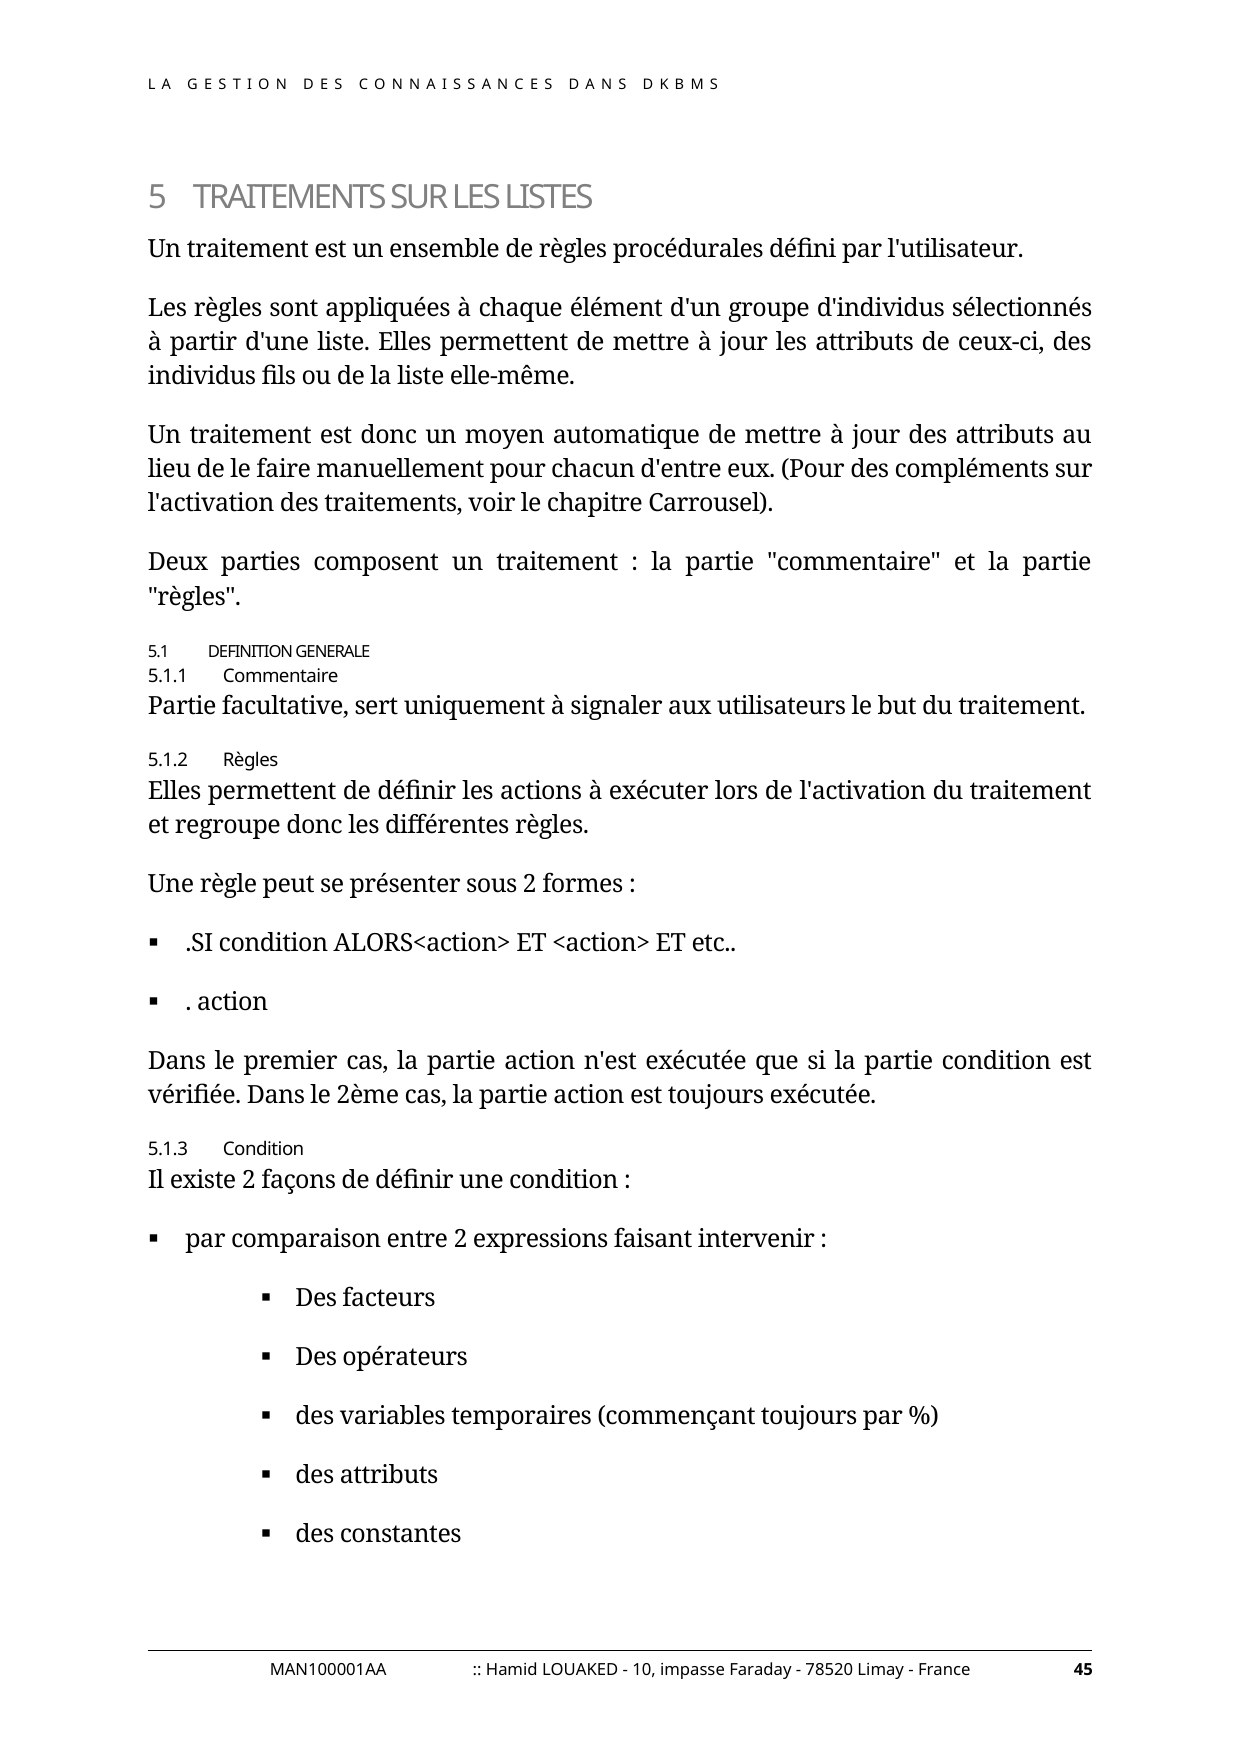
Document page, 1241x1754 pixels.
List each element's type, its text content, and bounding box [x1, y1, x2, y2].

list . action [148, 983, 1092, 1018]
list par comparaison entre 2 expressions faisant intervenir : [148, 1220, 1092, 1254]
list .SI condition ALORS<action> ET <action> ET etc.. [148, 924, 1092, 958]
list des variables temporaires (commençant toujours par %) [260, 1397, 1092, 1432]
text Les règles sont appliquées à chaque élément d'un groupe d'individus sélectionnés à partir d'une liste. Elles permettent de mettre à jour les attributs de ceux-ci, des individus fils ou de la liste elle-même. [148, 290, 1092, 392]
text Dans le premier cas, la partie action n'est exécutée que si la partie condition est vérifiée. Dans le 2ème cas, la partie action est toujours exécutée. [148, 1043, 1092, 1111]
subtitle TRAITEMENTS SUR LES LISTES [148, 173, 1092, 218]
text Deux parties composent un traitement : la partie "commentaire" et la partie "règles". [148, 544, 1092, 612]
subtitle Condition [148, 1136, 1092, 1161]
subtitle Règles [148, 747, 1092, 772]
text Une règle peut se présenter sous 2 formes : [148, 865, 1092, 899]
subtitle Commentaire [148, 662, 1092, 688]
subtitle DEFINITION GENERALE [148, 637, 1092, 662]
text Un traitement est un ensemble de règles procédurales défini par l'utilisateur. [148, 231, 1092, 265]
text Elles permettent de définir les actions à exécuter lors de l'activation du traitement et regroupe donc les différentes règles. [148, 772, 1092, 840]
list Des opérateurs [260, 1338, 1092, 1372]
list Des facteurs [260, 1279, 1092, 1313]
text Il existe 2 façons de définir une condition : [148, 1161, 1092, 1195]
text Un traitement est donc un moyen automatique de mettre à jour des attributs au lieu de le faire manuellement pour chacun d'entre eux. (Pour des compléments sur l'activation des traitements, voir le chapitre Carrousel). [148, 417, 1092, 519]
list des constantes [260, 1516, 1092, 1550]
list des attributs [260, 1457, 1092, 1491]
text Partie facultative, sert uniquement à signaler aux utilisateurs le but du traitement. [148, 688, 1092, 722]
